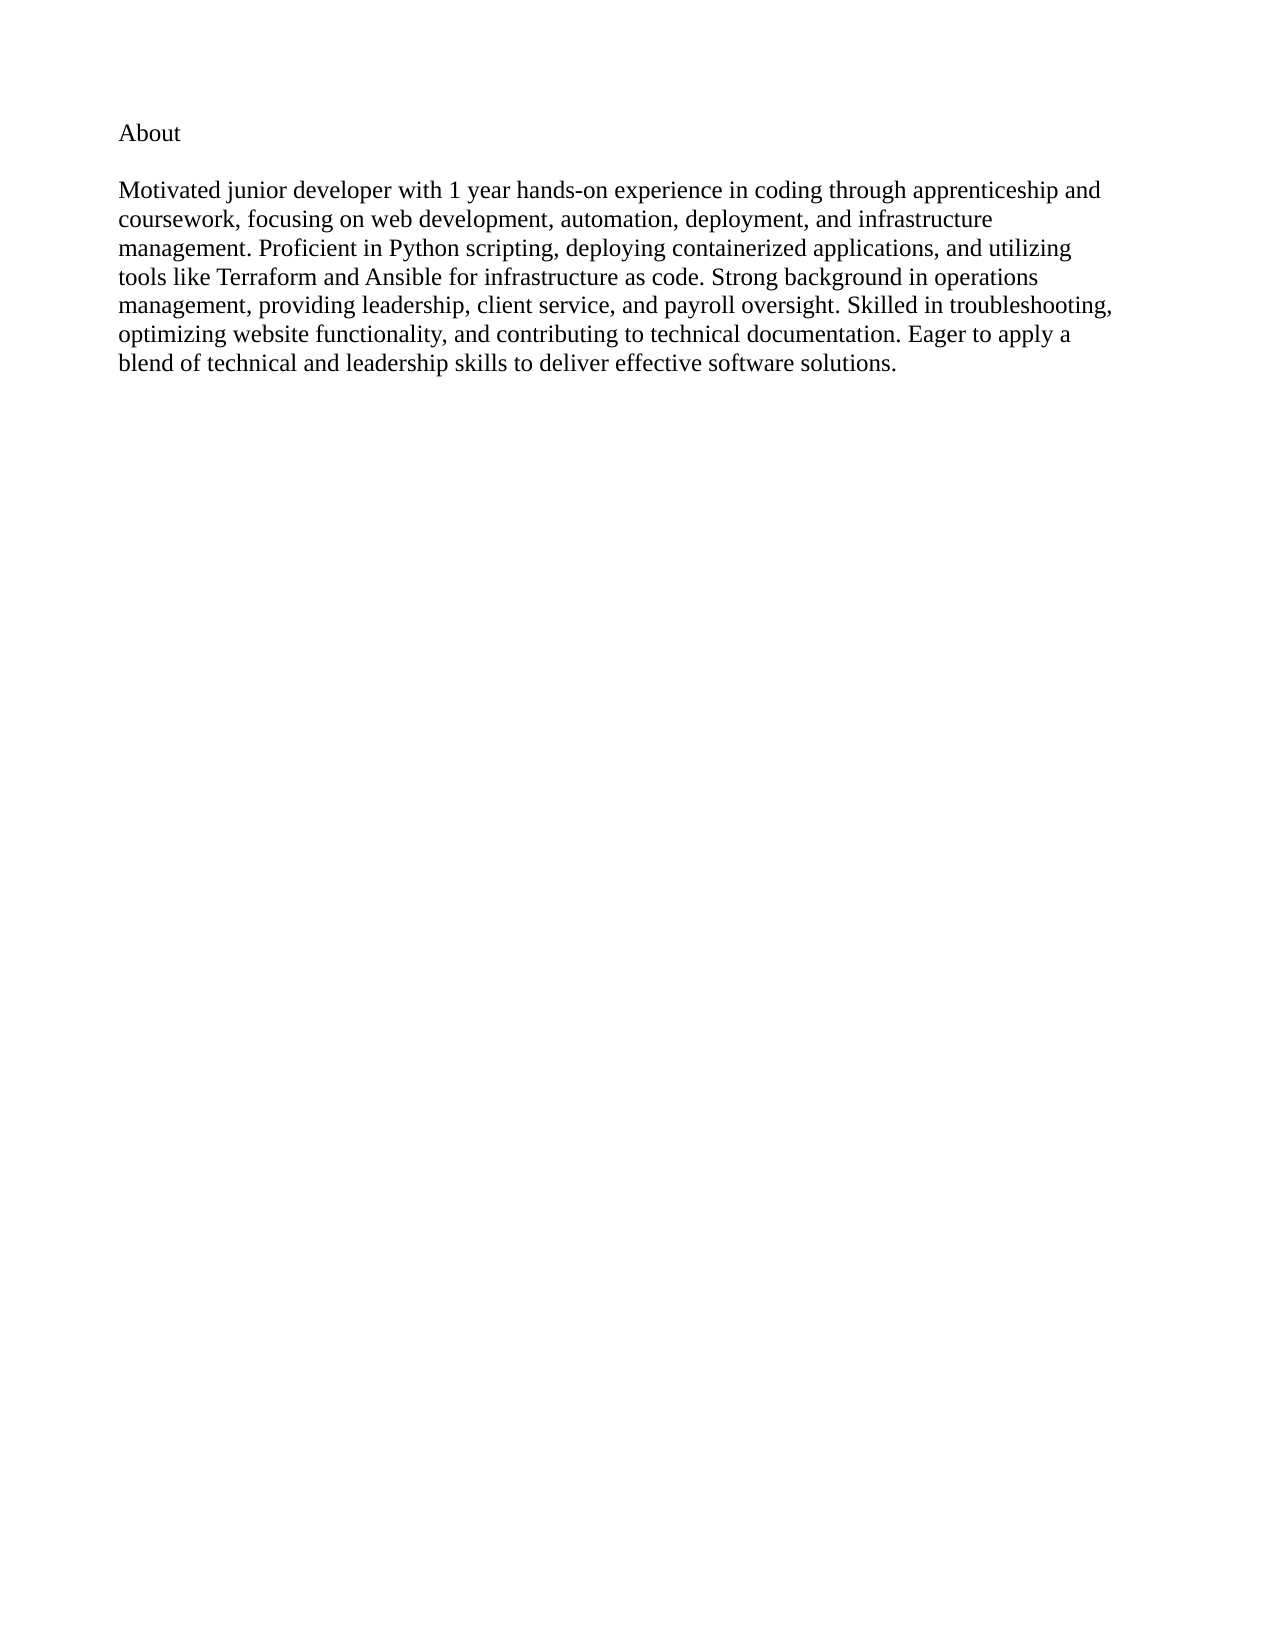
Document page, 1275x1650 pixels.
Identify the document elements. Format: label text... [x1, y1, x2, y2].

text blend of technical and leadership skills to deliver effective software solutions. [118, 348, 1157, 377]
text tools like Terraform and Ansible for infrastructure as code. Strong background in operations [118, 262, 1157, 291]
text management. Proficient in Python scripting, deploying containerized applications, and utilizing [118, 233, 1157, 262]
text coursework, focusing on web development, automation, deployment, and infrastructure [118, 204, 1157, 233]
text Motivated junior developer with 1 year hands-on experience in coding through apprenticeship and [118, 176, 1157, 204]
text optimizing website functionality, and contributing to technical documentation. Eager to apply a [118, 319, 1157, 348]
text About [118, 118, 1157, 147]
text management, providing leadership, client service, and payroll oversight. Skilled in troubleshooting, [118, 291, 1157, 319]
